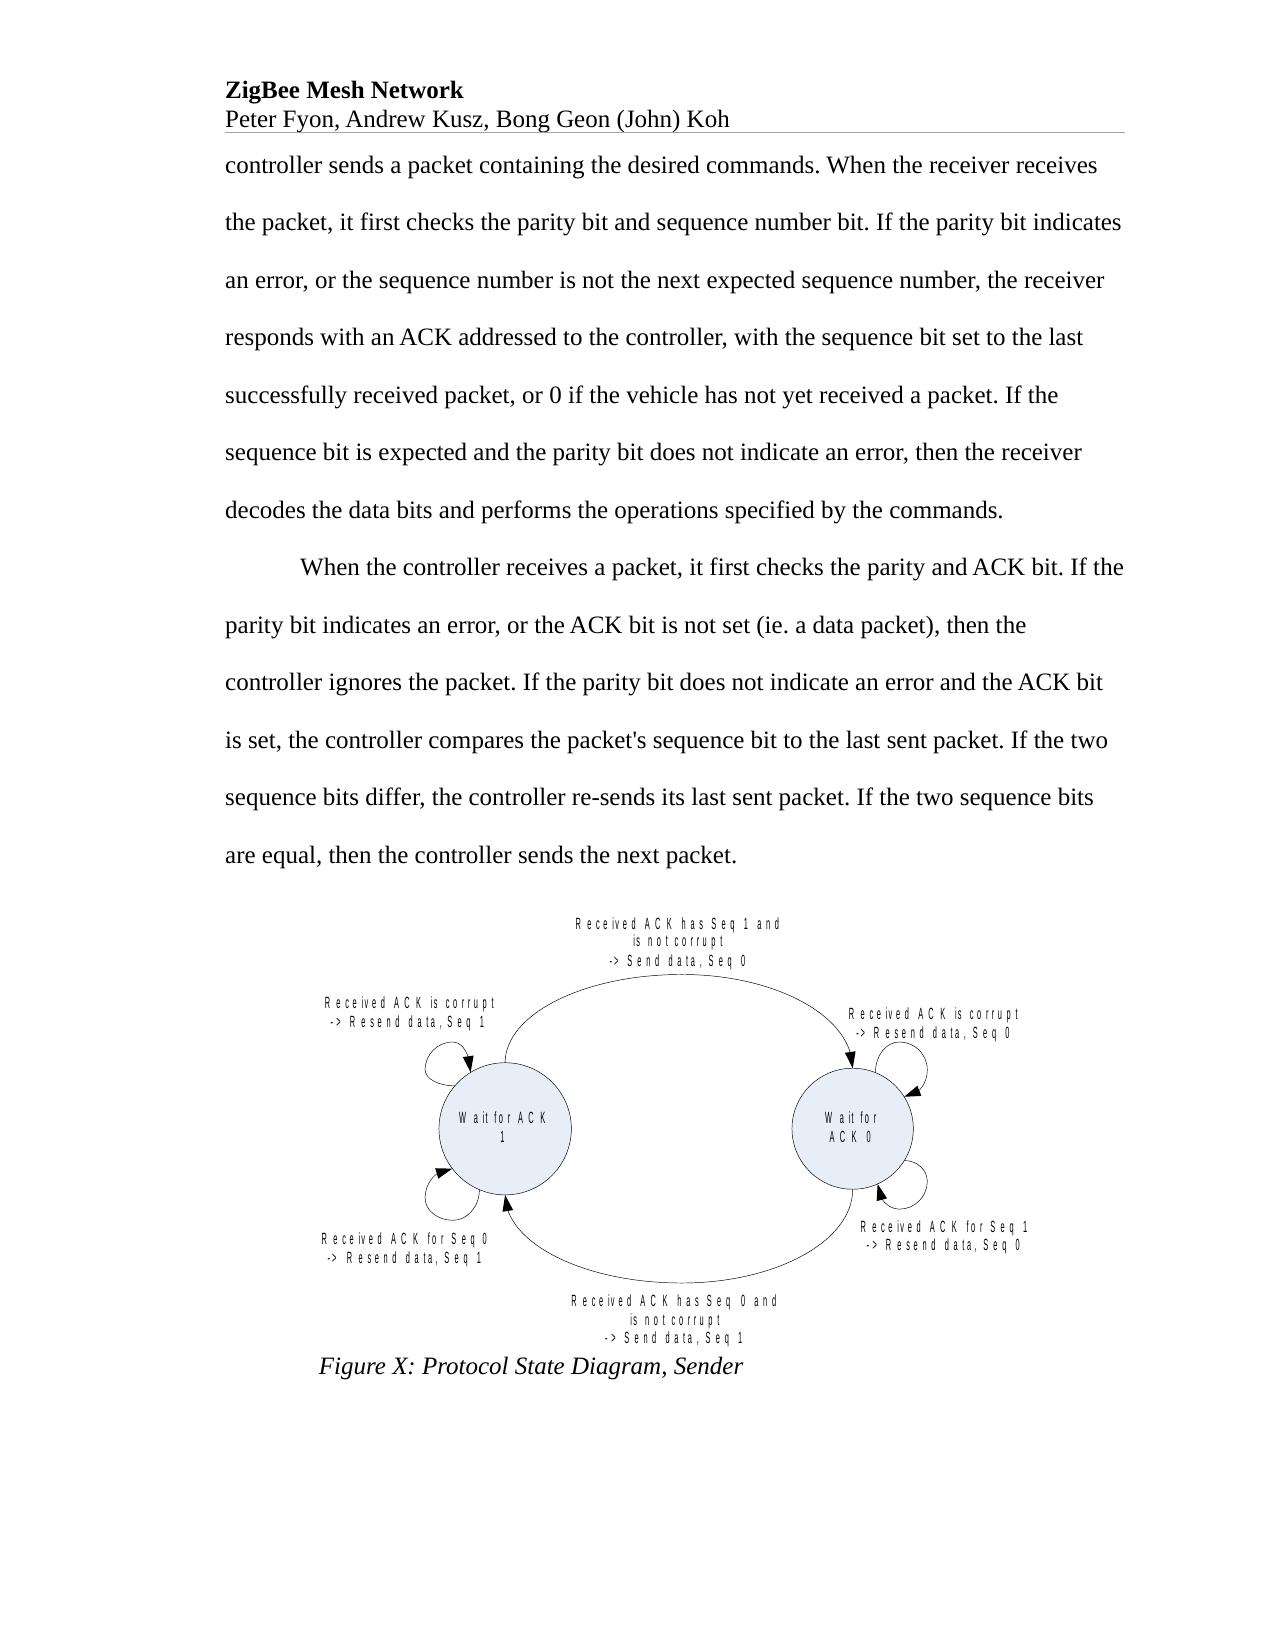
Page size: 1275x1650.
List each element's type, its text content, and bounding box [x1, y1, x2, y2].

text Figure X: Protocol State Diagram, Sender [319, 910, 1033, 1380]
text When the controller receives a packet, it first checks the parity and ACK bit. If the parity bit indicates an error, or the ACK bit is not set (ie. a data packet), then the controller ignores the packet. If the parity bit does not indicate an error and the ACK bit is set, the controller compares the packet's sequence bit to the last sent packet. If the two sequence bits differ, the controller re-sends its last sent packet. If the two sequence bits are equal, then the controller sends the next packet. [225, 552, 1125, 869]
text controller sends a packet containing the desired commands. When the receiver receives the packet, it first checks the parity bit and sequence number bit. If the parity bit indicates an error, or the sequence number is not the next expected sequence number, the receiver responds with an ACK addressed to the controller, with the sequence bit set to the last successfully received packet, or 0 if the vehicle has not yet received a packet. If the sequence bit is expected and the parity bit does not indicate an error, then the receiver decodes the data bits and performs the operations specified by the commands. [225, 150, 1125, 524]
